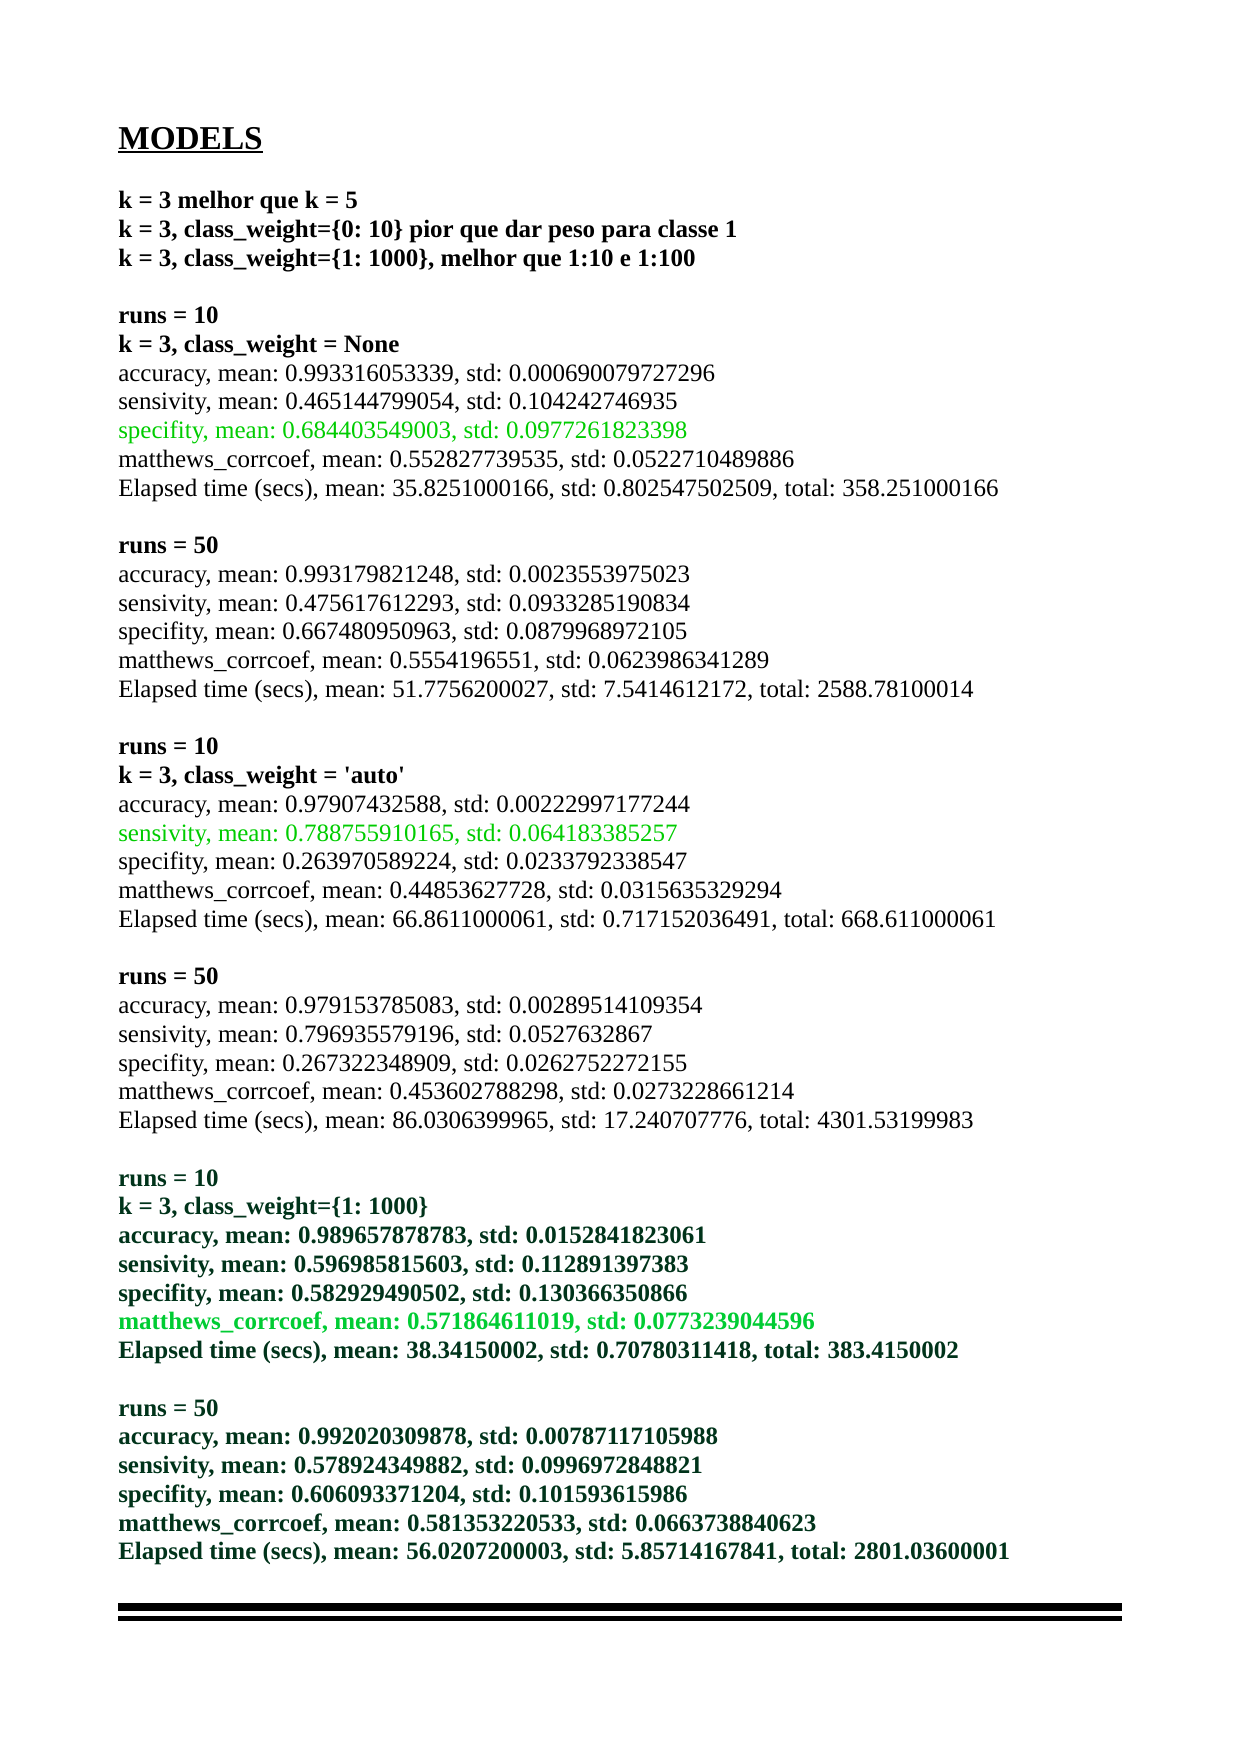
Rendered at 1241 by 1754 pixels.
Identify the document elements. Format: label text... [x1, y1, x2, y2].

text sensivity, mean: 0.578924349882, std: 0.0996972848821 [118, 1450, 1122, 1479]
text k = 3, class_weight={1: 1000} [118, 1191, 1122, 1220]
text matthews_corrcoef, mean: 0.581353220533, std: 0.0663738840623 [118, 1508, 1122, 1536]
text runs = 10 [118, 731, 1122, 760]
text k = 3, class_weight={1: 1000}, melhor que 1:10 e 1:100 [118, 243, 1122, 271]
text matthews_corrcoef, mean: 0.571864611019, std: 0.0773239044596 [118, 1306, 1122, 1335]
text matthews_corrcoef, mean: 0.453602788298, std: 0.0273228661214 [118, 1076, 1122, 1105]
text runs = 10 [118, 1163, 1122, 1191]
text specifity, mean: 0.684403549003, std: 0.0977261823398 [118, 415, 1122, 444]
text specifity, mean: 0.582929490502, std: 0.130366350866 [118, 1278, 1122, 1306]
text sensivity, mean: 0.596985815603, std: 0.112891397383 [118, 1249, 1122, 1278]
text k = 3, class_weight={0: 10} pior que dar peso para classe 1 [118, 214, 1122, 243]
text runs = 50 [118, 1393, 1122, 1421]
text accuracy, mean: 0.993179821248, std: 0.0023553975023 [118, 559, 1122, 588]
text accuracy, mean: 0.993316053339, std: 0.000690079727296 [118, 358, 1122, 386]
text accuracy, mean: 0.992020309878, std: 0.00787117105988 [118, 1421, 1122, 1450]
text matthews_corrcoef, mean: 0.552827739535, std: 0.0522710489886 [118, 444, 1122, 473]
text matthews_corrcoef, mean: 0.5554196551, std: 0.0623986341289 [118, 645, 1122, 674]
text Elapsed time (secs), mean: 86.0306399965, std: 17.240707776, total: 4301.53199983 [118, 1105, 1122, 1134]
text specifity, mean: 0.606093371204, std: 0.101593615986 [118, 1479, 1122, 1508]
text MODELS [118, 118, 1122, 156]
text Elapsed time (secs), mean: 56.0207200003, std: 5.85714167841, total: 2801.03600001 [118, 1536, 1122, 1565]
text accuracy, mean: 0.97907432588, std: 0.00222997177244 [118, 789, 1122, 818]
text sensivity, mean: 0.465144799054, std: 0.104242746935 [118, 386, 1122, 415]
text specifity, mean: 0.267322348909, std: 0.0262752272155 [118, 1048, 1122, 1076]
text Elapsed time (secs), mean: 35.8251000166, std: 0.802547502509, total: 358.251000166 [118, 473, 1122, 501]
text matthews_corrcoef, mean: 0.44853627728, std: 0.0315635329294 [118, 875, 1122, 904]
text specifity, mean: 0.263970589224, std: 0.0233792338547 [118, 846, 1122, 875]
text Elapsed time (secs), mean: 66.8611000061, std: 0.717152036491, total: 668.611000061 [118, 904, 1122, 933]
text accuracy, mean: 0.989657878783, std: 0.0152841823061 [118, 1220, 1122, 1249]
text k = 3, class_weight = 'auto' [118, 760, 1122, 789]
text sensivity, mean: 0.788755910165, std: 0.064183385257 [118, 818, 1122, 846]
text accuracy, mean: 0.979153785083, std: 0.00289514109354 [118, 990, 1122, 1019]
text specifity, mean: 0.667480950963, std: 0.0879968972105 [118, 616, 1122, 645]
text sensivity, mean: 0.475617612293, std: 0.0933285190834 [118, 588, 1122, 616]
text k = 3 melhor que k = 5 [118, 185, 1122, 214]
text runs = 50 [118, 530, 1122, 559]
text runs = 10 [118, 300, 1122, 329]
text Elapsed time (secs), mean: 38.34150002, std: 0.70780311418, total: 383.4150002 [118, 1335, 1122, 1364]
text k = 3, class_weight = None [118, 329, 1122, 358]
text Elapsed time (secs), mean: 51.7756200027, std: 7.5414612172, total: 2588.78100014 [118, 674, 1122, 703]
text sensivity, mean: 0.796935579196, std: 0.0527632867 [118, 1019, 1122, 1048]
text runs = 50 [118, 961, 1122, 990]
